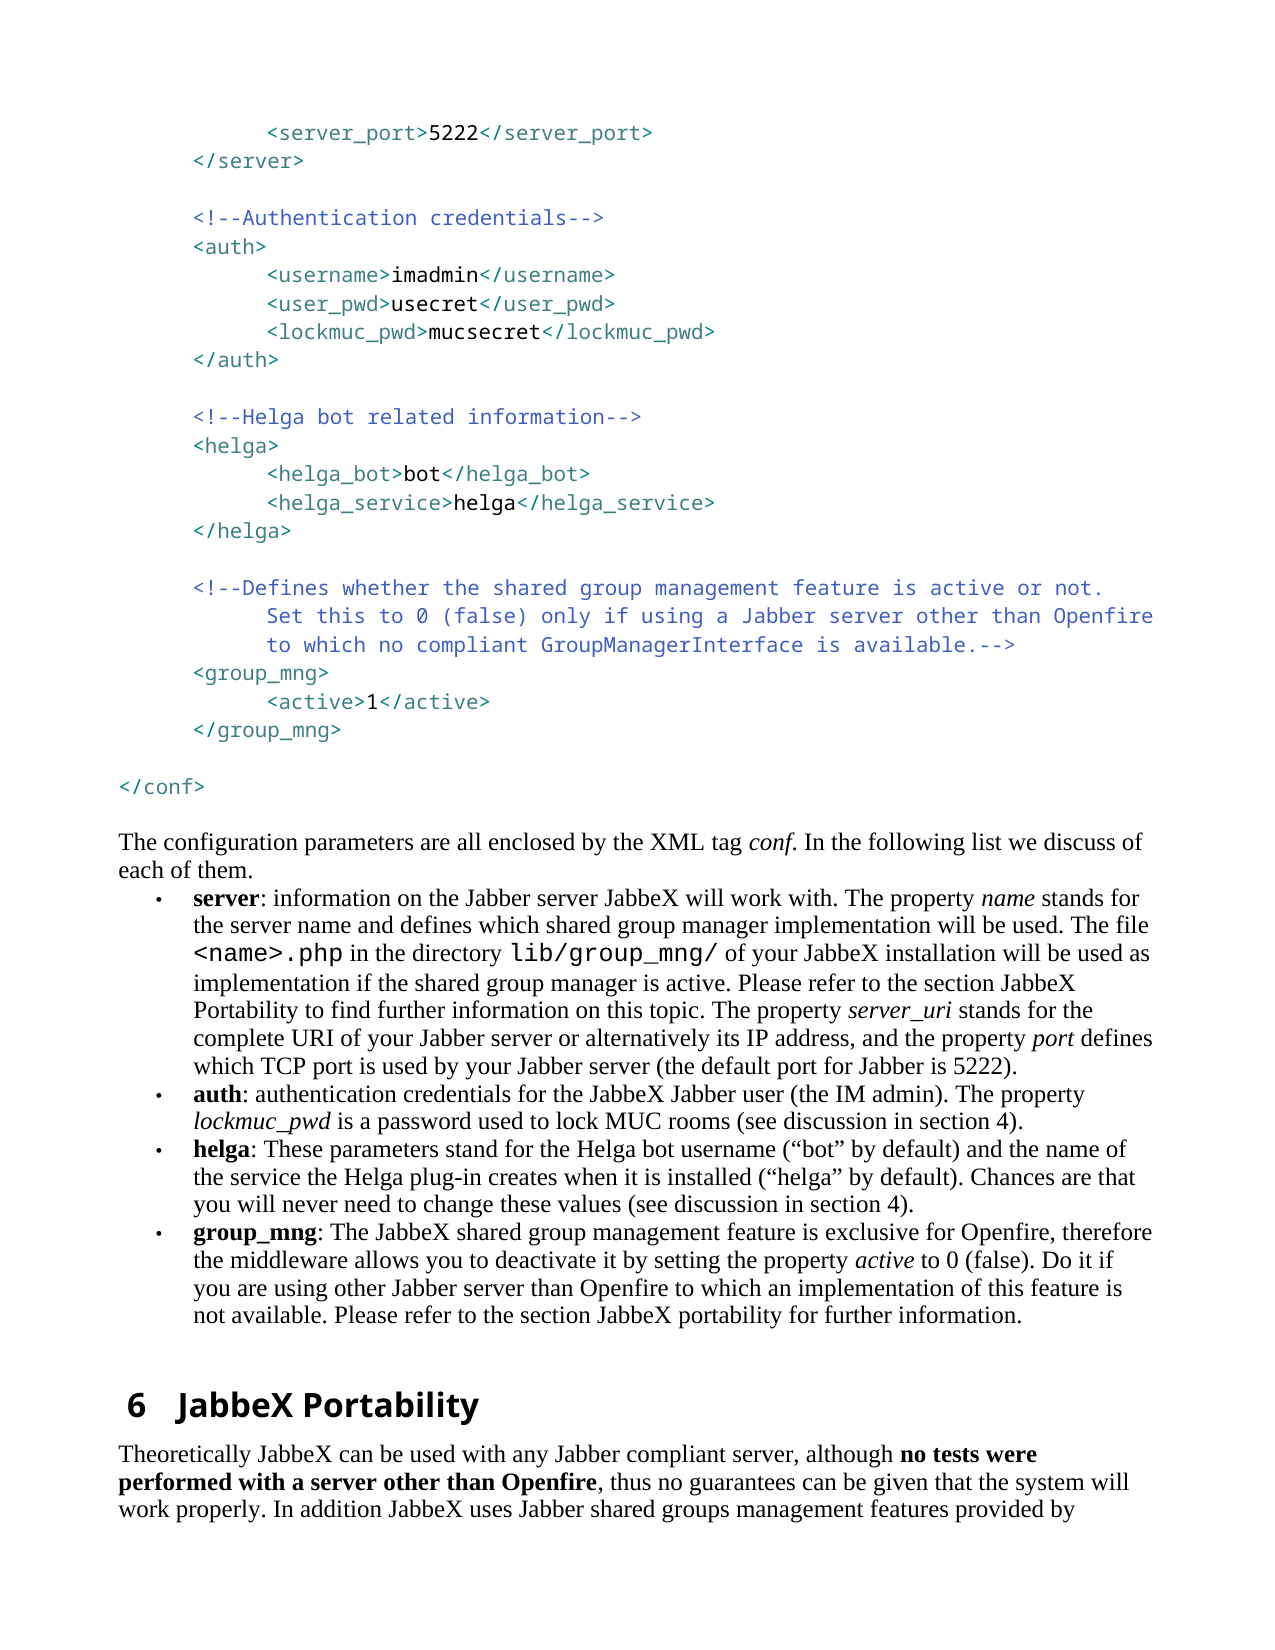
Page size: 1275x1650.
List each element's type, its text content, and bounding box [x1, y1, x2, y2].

text <username>imadmin</username> [118, 260, 1157, 289]
text <!--Defines whether the shared group management feature is active or not. [118, 573, 1157, 602]
text <lockmuc_pwd>mucsecret</lockmuc_pwd> [118, 317, 1157, 346]
list server: information on the Jabber server JabbeX will work with. The property name stands for the server name and defines which shared group manager implementation will be used. The file <name>.php in the directory lib/group_mng/ of your JabbeX installation will be used as implementation if the shared group manager is active. Please refer to the section JabbeX Portability to find further information on this topic. The property server_uri stands for the complete URI of your Jabber server or alternatively its IP address, and the property port defines which TCP port is used by your Jabber server (the default port for Jabber is 5222). [156, 884, 1157, 1080]
text Set this to 0 (false) only if using a Jabber server other than Openfire [118, 602, 1157, 630]
text <active>1</active> [118, 687, 1157, 715]
text <server_port>5222</server_port> [118, 118, 1157, 147]
text <helga_service>helga</helga_service> [118, 488, 1157, 516]
text Theoretically JabbeX can be used with any Jabber compliant server, although no tests were performed with a server other than Openfire, thus no guarantees can be given that the system will work properly. In addition JabbeX uses Jabber shared groups management features provided by [118, 1440, 1157, 1523]
text <!--Helga bot related information--> [118, 402, 1157, 431]
list helga: These parameters stand for the Helga bot username (“bot” by default) and the name of the service the Helga plug-in creates when it is installed (“helga” by default). Chances are that you will never need to change these values (see discussion in section 4). [156, 1135, 1157, 1218]
text <!--Authentication credentials--> [118, 203, 1157, 232]
text </group_mng> [118, 715, 1157, 744]
text </conf> [118, 772, 1157, 801]
text The configuration parameters are all enclosed by the XML tag conf. In the following list we discuss of each of them. [118, 828, 1157, 884]
list auth: authentication credentials for the JabbeX Jabber user (the IM admin). The property lockmuc_pwd is a password used to lock MUC rooms (see discussion in section 4). [156, 1080, 1157, 1135]
text </helga> [118, 516, 1157, 545]
text <helga> [118, 431, 1157, 459]
list group_mng: The JabbeX shared group management feature is exclusive for Openfire, therefore the middleware allows you to deactivate it by setting the property active to 0 (false). Do it if you are using other Jabber server than Openfire to which an implementation of this feature is not available. Please refer to the section JabbeX portability for further information. [156, 1218, 1157, 1329]
text <auth> [118, 232, 1157, 260]
text <user_pwd>usecret</user_pwd> [118, 289, 1157, 317]
subtitle JabbeX Portability [118, 1382, 1157, 1428]
text </server> [118, 147, 1157, 175]
text to which no compliant GroupManagerInterface is available.--> [118, 630, 1157, 658]
text <group_mng> [118, 658, 1157, 687]
text <helga_bot>bot</helga_bot> [118, 459, 1157, 488]
text </auth> [118, 346, 1157, 374]
